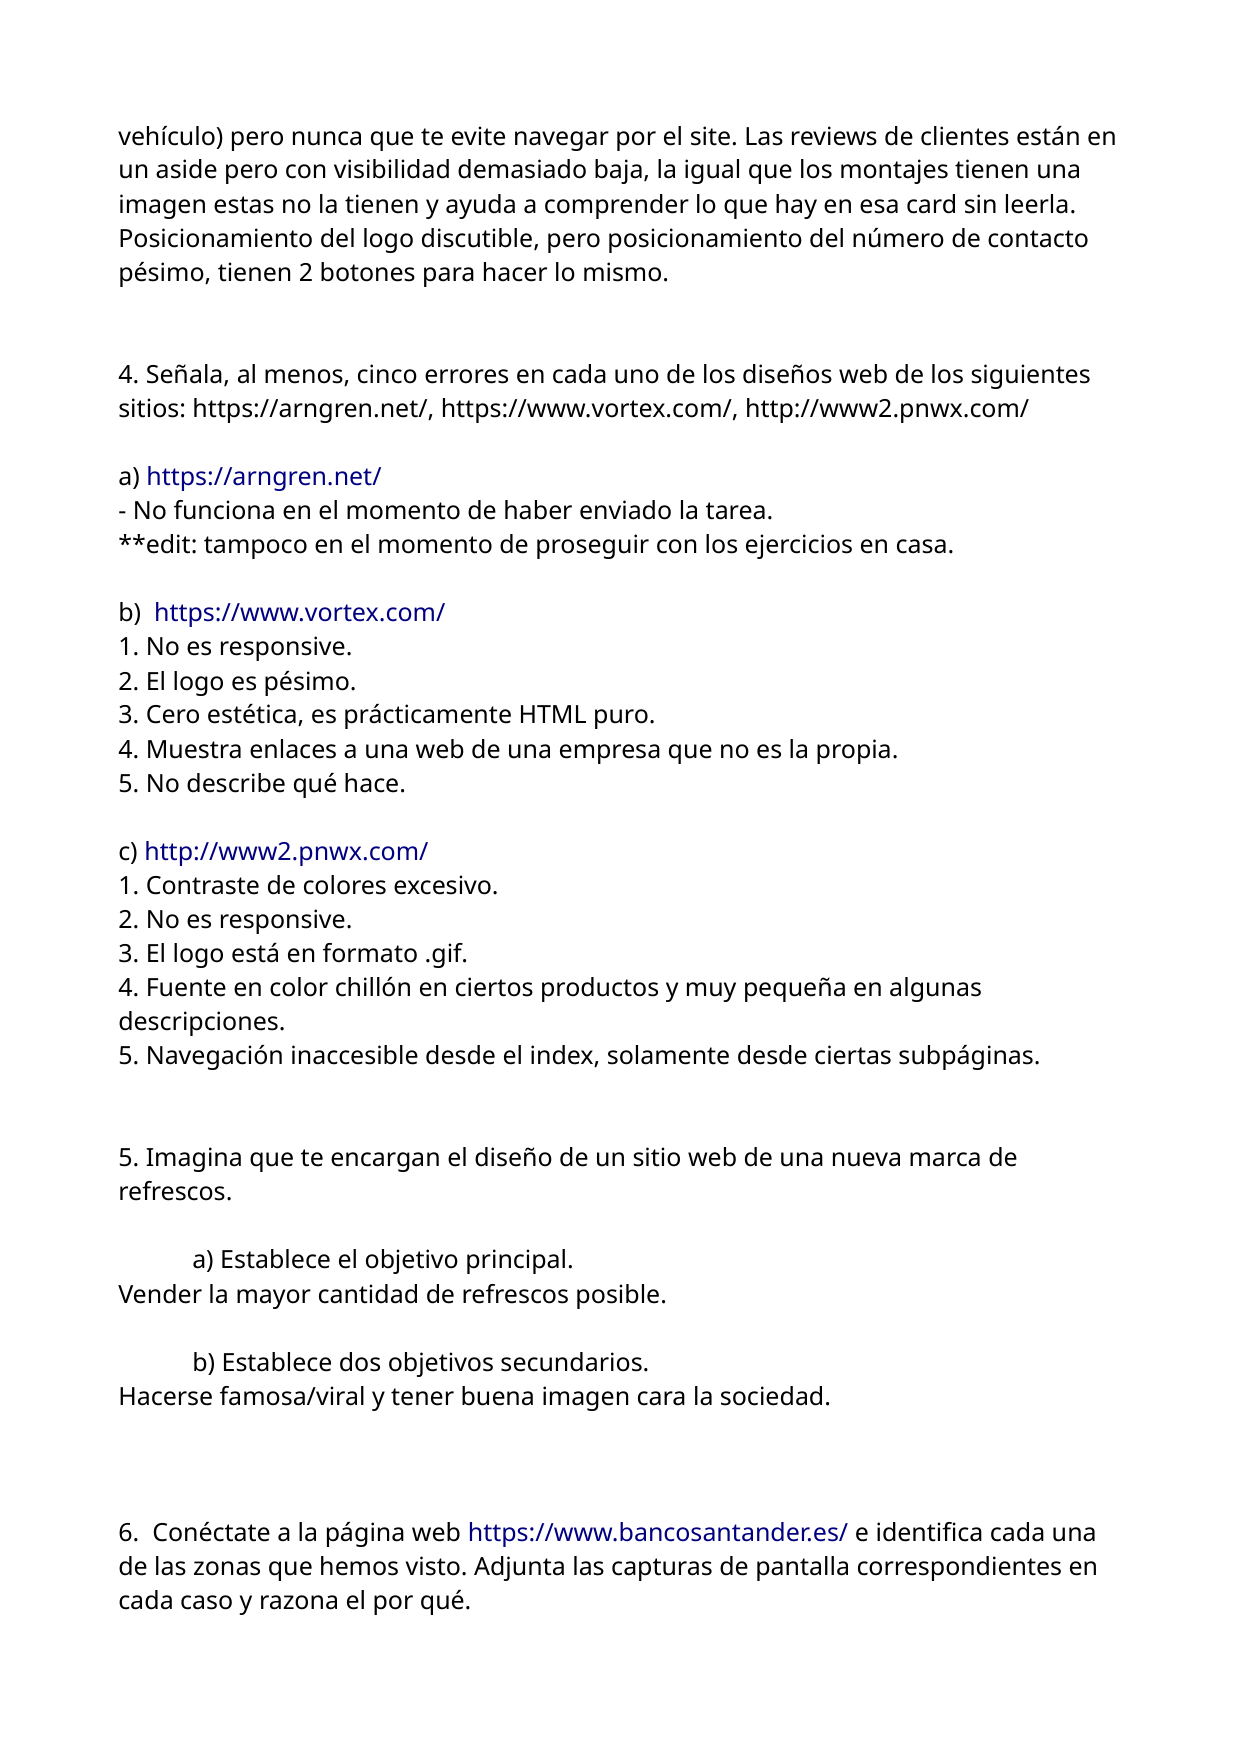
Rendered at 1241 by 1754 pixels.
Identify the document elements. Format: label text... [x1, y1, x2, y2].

text 2. El logo es pésimo. [118, 663, 1122, 697]
text 1. No es responsive. [118, 629, 1122, 663]
text 2. No es responsive. [118, 902, 1122, 936]
text a) Establece el objetivo principal. [118, 1242, 1122, 1276]
text sitios: https://arngren.net/, https://www.vortex.com/, http://www2.pnwx.com/ [118, 391, 1122, 425]
text 4. Muestra enlaces a una web de una empresa que no es la propia. [118, 731, 1122, 765]
text b) https://www.vortex.com/ [118, 595, 1122, 629]
text b) Establece dos objetivos secundarios. [118, 1344, 1122, 1378]
text 4. Señala, al menos, cinco errores en cada uno de los diseños web de los siguientes [118, 357, 1122, 391]
text 5. Imagina que te encargan el diseño de un sitio web de una nueva marca de refrescos. [118, 1140, 1122, 1208]
text 5. Navegación inaccesible desde el index, solamente desde ciertas subpáginas. [118, 1038, 1122, 1072]
text 3. Cero estética, es prácticamente HTML puro. [118, 697, 1122, 731]
text - No funciona en el momento de haber enviado la tarea. [118, 493, 1122, 527]
text cada caso y razona el por qué. [118, 1583, 1122, 1617]
text 5. No describe qué hace. [118, 765, 1122, 799]
text 1. Contraste de colores excesivo. [118, 867, 1122, 902]
text **edit: tampoco en el momento de proseguir con los ejercicios en casa. [118, 527, 1122, 561]
text 6. Conéctate a la página web https://www.bancosantander.es/ e identifica cada una de las zonas que hemos visto. Adjunta las capturas de pantalla correspondientes en [118, 1515, 1122, 1583]
text Vender la mayor cantidad de refrescos posible. [118, 1276, 1122, 1310]
text c) http://www2.pnwx.com/ [118, 833, 1122, 867]
text vehículo) pero nunca que te evite navegar por el site. Las reviews de clientes están en un aside pero con visibilidad demasiado baja, la igual que los montajes tienen una imagen estas no la tienen y ayuda a comprender lo que hay en esa card sin leerla. Posicionamiento del logo discutible, pero posicionamiento del número de contacto pésimo, tienen 2 botones para hacer lo mismo. [118, 118, 1122, 288]
text Hacerse famosa/viral y tener buena imagen cara la sociedad. [118, 1378, 1122, 1412]
text a) https://arngren.net/ [118, 459, 1122, 493]
text 4. Fuente en color chillón en ciertos productos y muy pequeña en algunas descripciones. [118, 970, 1122, 1038]
text 3. El logo está en formato .gif. [118, 936, 1122, 970]
